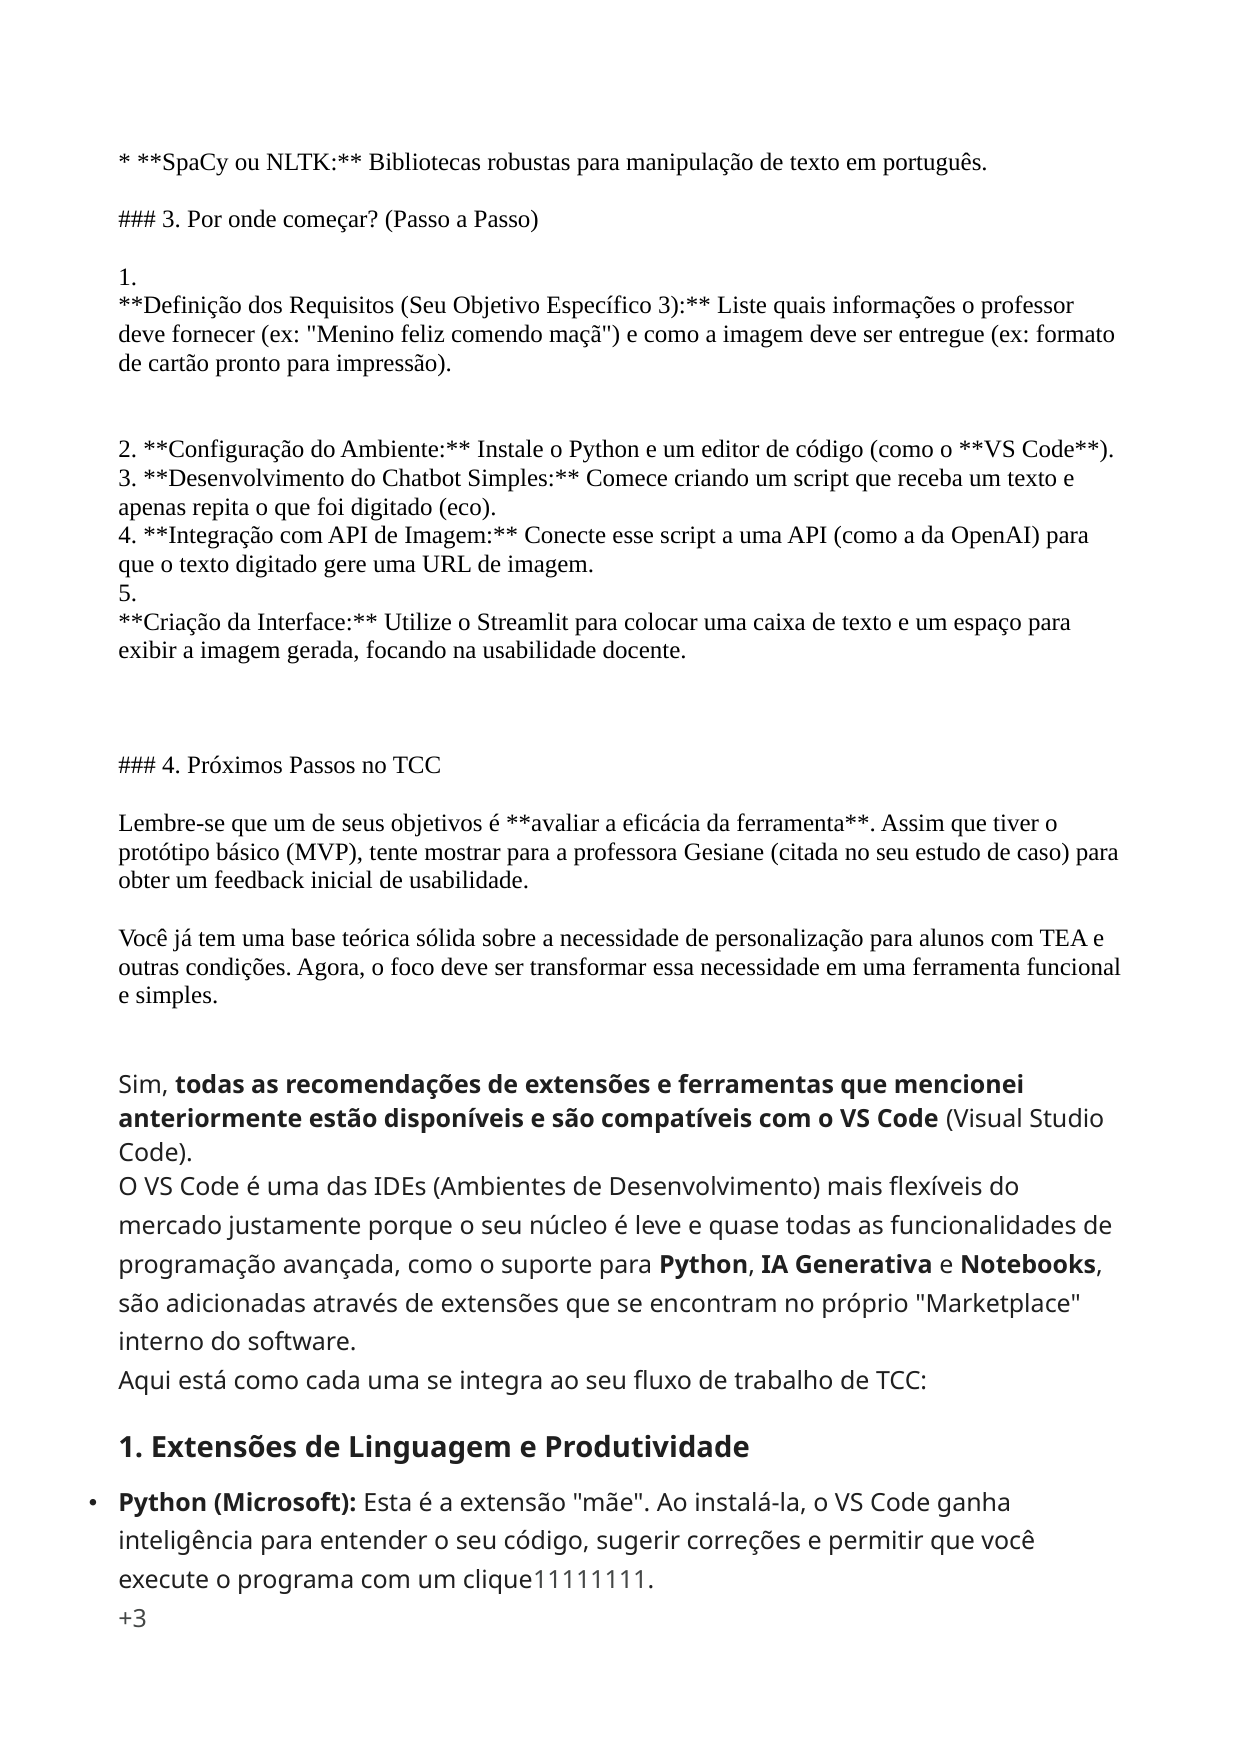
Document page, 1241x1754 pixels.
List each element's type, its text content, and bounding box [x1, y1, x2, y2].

text 4. **Integração com API de Imagem:** Conecte esse script a uma API (como a da OpenAI) para que o texto digitado gere uma URL de imagem. [118, 521, 1122, 578]
text O VS Code é uma das IDEs (Ambientes de Desenvolvimento) mais flexíveis do mercado justamente porque o seu núcleo é leve e quase todas as funcionalidades de programação avançada, como o suporte para Python, IA Generativa e Notebooks, são adicionadas através de extensões que se encontram no próprio "Marketplace" interno do software. [118, 1169, 1122, 1358]
text **Criação da Interface:** Utilize o Streamlit para colocar uma caixa de texto e um espaço para exibir a imagem gerada, focando na usabilidade docente. [118, 607, 1122, 664]
text ### 4. Próximos Passos no TCC [118, 751, 1122, 779]
text Aqui está como cada uma se integra ao seu fluxo de trabalho de TCC: [118, 1363, 1122, 1397]
text Você já tem uma base teórica sólida sobre a necessidade de personalização para alunos com TEA e outras condições. Agora, o foco deve ser transformar essa necessidade em uma ferramenta funcional e simples. Sim, todas as recomendações de extensões e ferramentas que mencionei anteriormente estão disponíveis e são compatíveis com o VS Code (Visual Studio Code). [118, 923, 1122, 1169]
text 2. **Configuração do Ambiente:** Instale o Python e um editor de código (como o **VS Code**). [118, 434, 1122, 463]
text * **SpaCy ou NLTK:** Bibliotecas robustas para manipulação de texto em português. [118, 147, 1122, 176]
text ### 3. Por onde começar? (Passo a Passo) [118, 204, 1122, 233]
list +3 [118, 1601, 1122, 1634]
text Lembre-se que um de seus objetivos é **avaliar a eficácia da ferramenta**. Assim que tiver o protótipo básico (MVP), tente mostrar para a professora Gesiane (citada no seu estudo de caso) para obter um feedback inicial de usabilidade. [118, 808, 1122, 894]
subtitle 1. Extensões de Linguagem e Produtividade [118, 1427, 1122, 1466]
text 3. **Desenvolvimento do Chatbot Simples:** Comece criando um script que receba um texto e apenas repita o que foi digitado (eco). [118, 463, 1122, 521]
list Python (Microsoft): Esta é a extensão "mãe". Ao instalá-la, o VS Code ganha inteligência para entender o seu código, sugerir correções e permitir que você execute o programa com um clique11111111. [118, 1484, 1122, 1596]
text **Definição dos Requisitos (Seu Objetivo Específico 3):** Liste quais informações o professor deve fornecer (ex: "Menino feliz comendo maçã") e como a imagem deve ser entregue (ex: formato de cartão pronto para impressão). [118, 291, 1122, 377]
text 5. [118, 578, 1122, 607]
text 1. [118, 262, 1122, 291]
